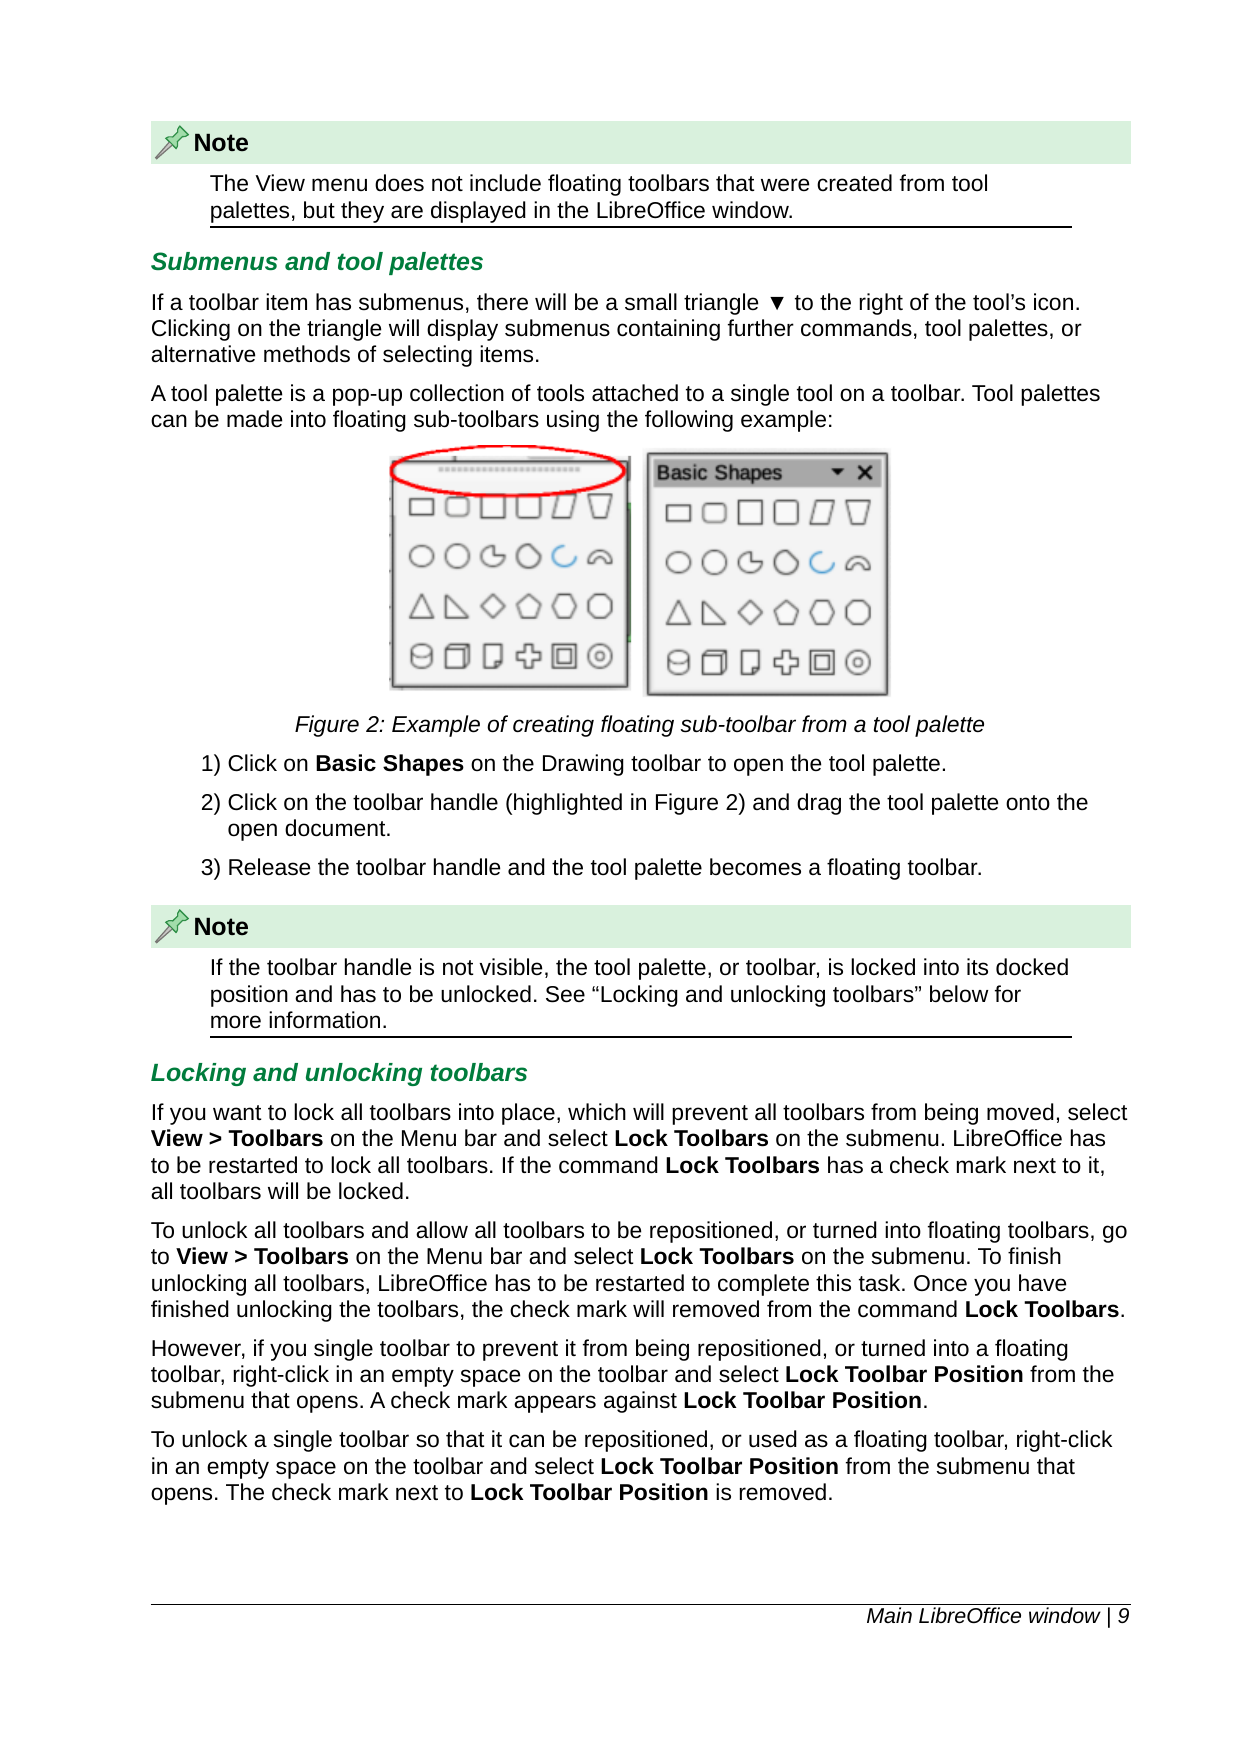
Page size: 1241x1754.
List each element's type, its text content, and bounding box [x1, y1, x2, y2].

list Release the toolbar handle and the tool palette becomes a floating toolbar. [227, 854, 1131, 880]
picture [389, 445, 893, 699]
subtitle Note [151, 905, 1131, 948]
text The View menu does not include floating toolbars that were created from tool palettes, but they are displayed in the LibreOffice window. [209, 170, 1072, 228]
subtitle Note [151, 121, 1131, 164]
text If the toolbar handle is not visible, the tool palette, or toolbar, is locked into its docked position and has to be unlocked. See “Locking and unlocking toolbars” below for more information. [209, 954, 1072, 1038]
text Figure 2: Example of creating floating sub-toolbar from a tool palette [294, 711, 987, 737]
text To unlock all toolbars and allow all toolbars to be repositioned, or turned into floating toolbars, go to View > Toolbars on the Menu bar and select Lock Toolbars on the submenu. To finish unlocking all toolbars, LibreOffice has to be restarted to complete this task. Once you have finished unlocking the toolbars, the check mark will removed from the command Lock Toolbars. [151, 1217, 1131, 1322]
text If you want to lock all toolbars into place, which will prevent all toolbars from being moved, select View > Toolbars on the Menu bar and select Lock Toolbars on the submenu. LibreOffice has to be restarted to lock all toolbars. If the command Lock Toolbars has a check mark next to it, all toolbars will be locked. [151, 1099, 1131, 1204]
text If a toolbar item has submenus, there will be a small triangle ▼ to the right of the tool’s icon. Clicking on the triangle will display submenus containing further commands, tool palettes, or alternative methods of selecting items. [151, 288, 1131, 368]
text To unlock a single toolbar so that it can be repositioned, or used as a floating toolbar, right‑click in an empty space on the toolbar and select Lock Toolbar Position from the submenu that opens. The check mark next to Lock Toolbar Position is removed. [151, 1426, 1131, 1505]
list Click on Basic Shapes on the Drawing toolbar to open the tool palette. [227, 750, 1131, 776]
text However, if you single toolbar to prevent it from being repositioned, or turned into a floating toolbar, right‑click in an empty space on the toolbar and select Lock Toolbar Position from the submenu that opens. A check mark appears against Lock Toolbar Position. [151, 1335, 1131, 1414]
text A tool palette is a pop-up collection of tools attached to a single tool on a toolbar. Tool palettes can be made into floating sub-toolbars using the following example: [151, 380, 1131, 433]
list Click on the toolbar handle (highlighted in Figure 2) and drag the tool palette onto the open document. [227, 789, 1131, 841]
subtitle Locking and unlocking toolbars [151, 1058, 1131, 1086]
subtitle Submenus and tool palettes [151, 247, 1131, 276]
